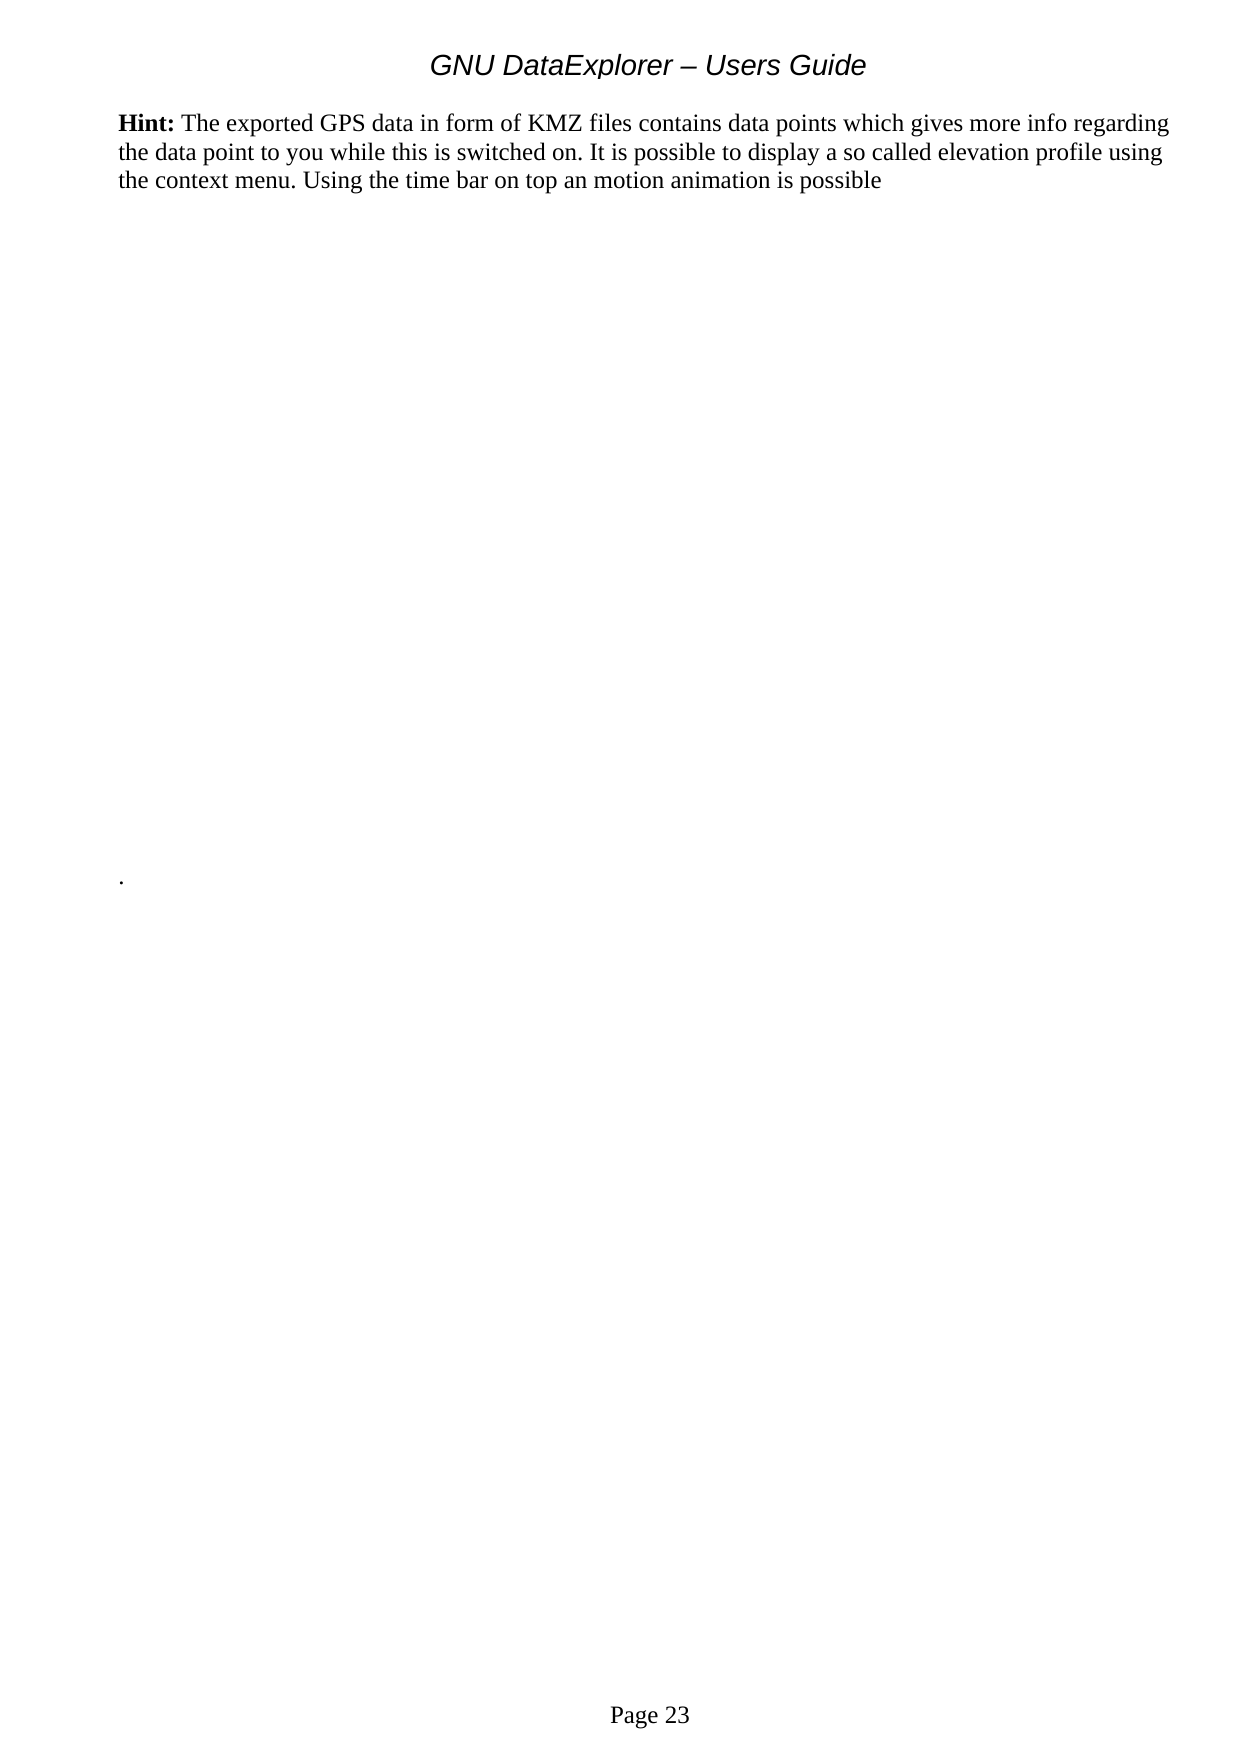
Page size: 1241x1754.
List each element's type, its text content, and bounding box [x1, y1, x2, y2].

text Hint: The exported GPS data in form of KMZ files contains data points which gives more info regarding the data point to you while this is switched on. It is possible to display a so called elevation profile using the context menu. Using the time bar on top an motion animation is possible [118, 108, 1181, 194]
text . [118, 207, 1181, 890]
